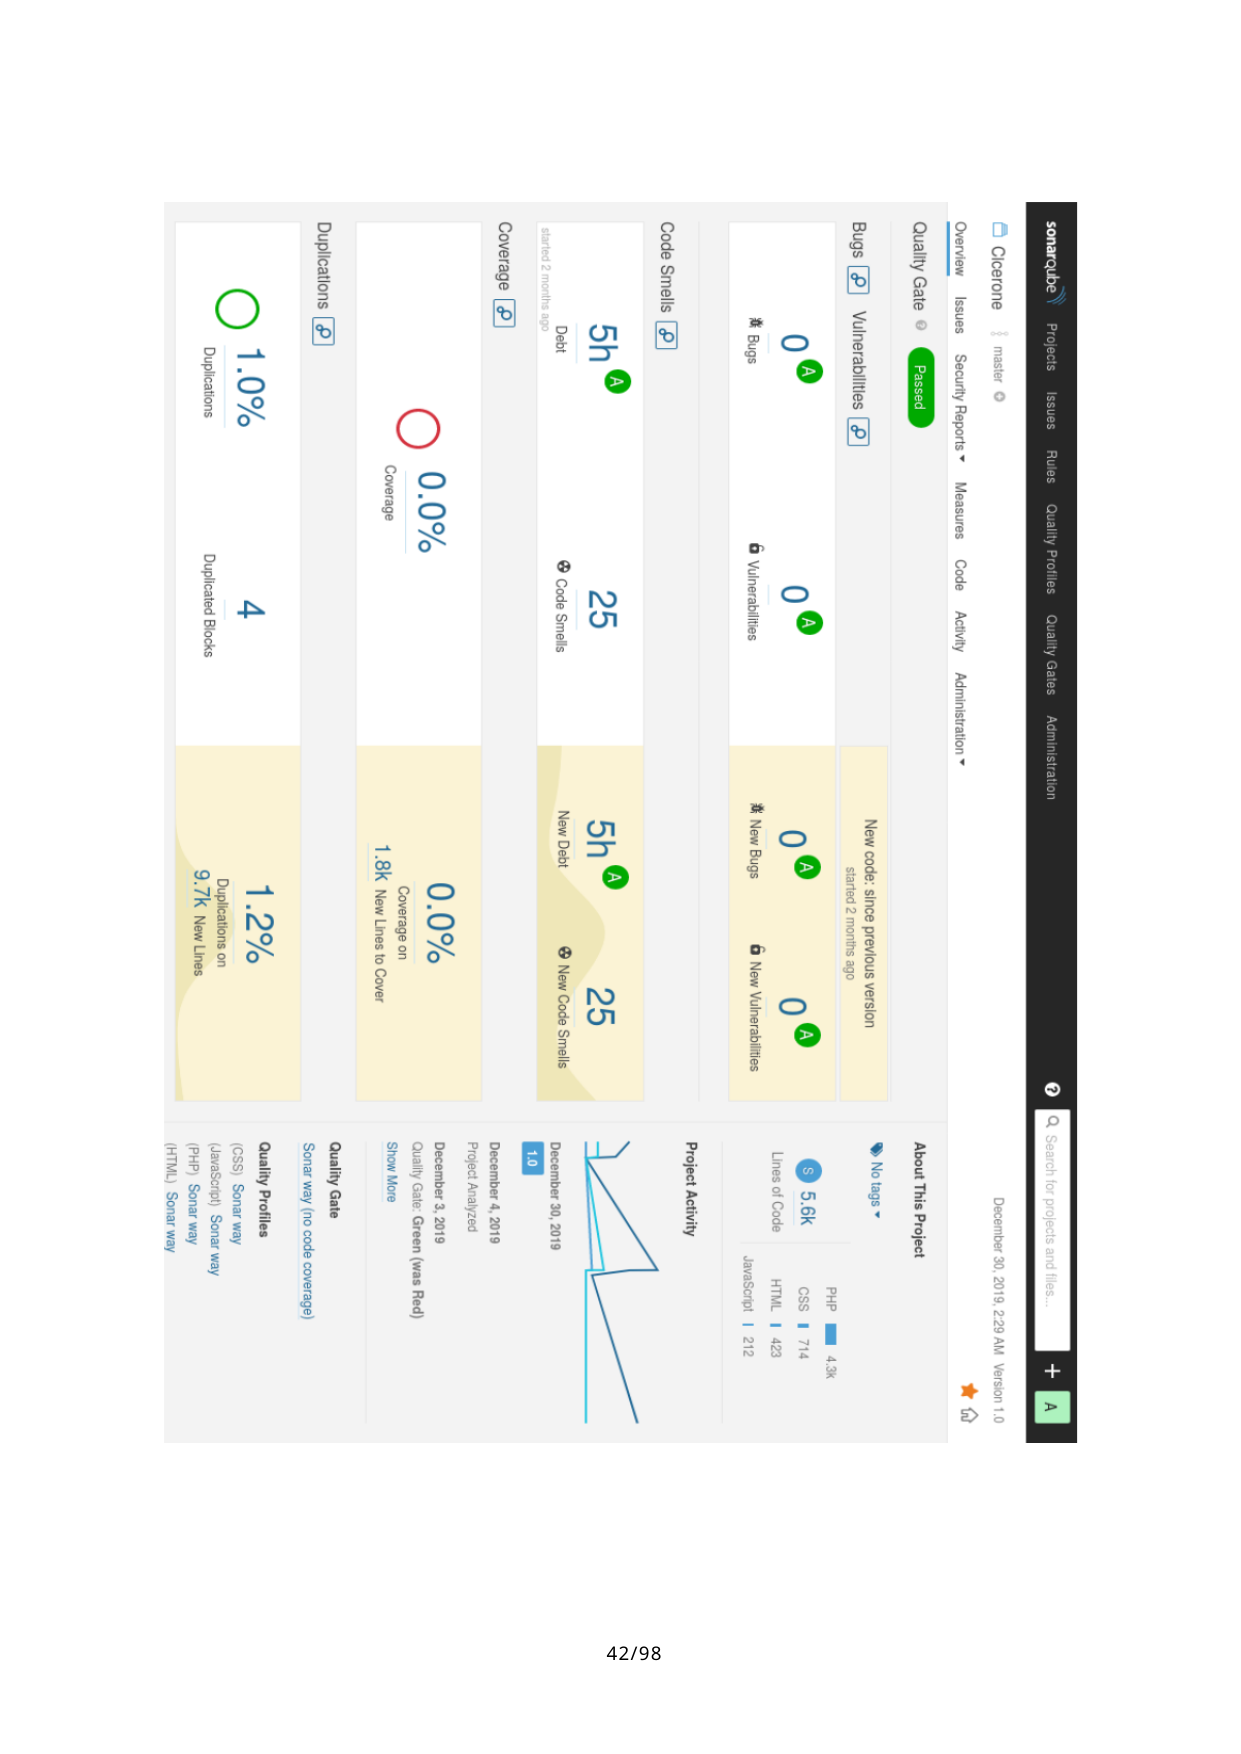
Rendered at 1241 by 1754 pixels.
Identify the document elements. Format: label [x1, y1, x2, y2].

picture [165, 203, 1078, 1442]
